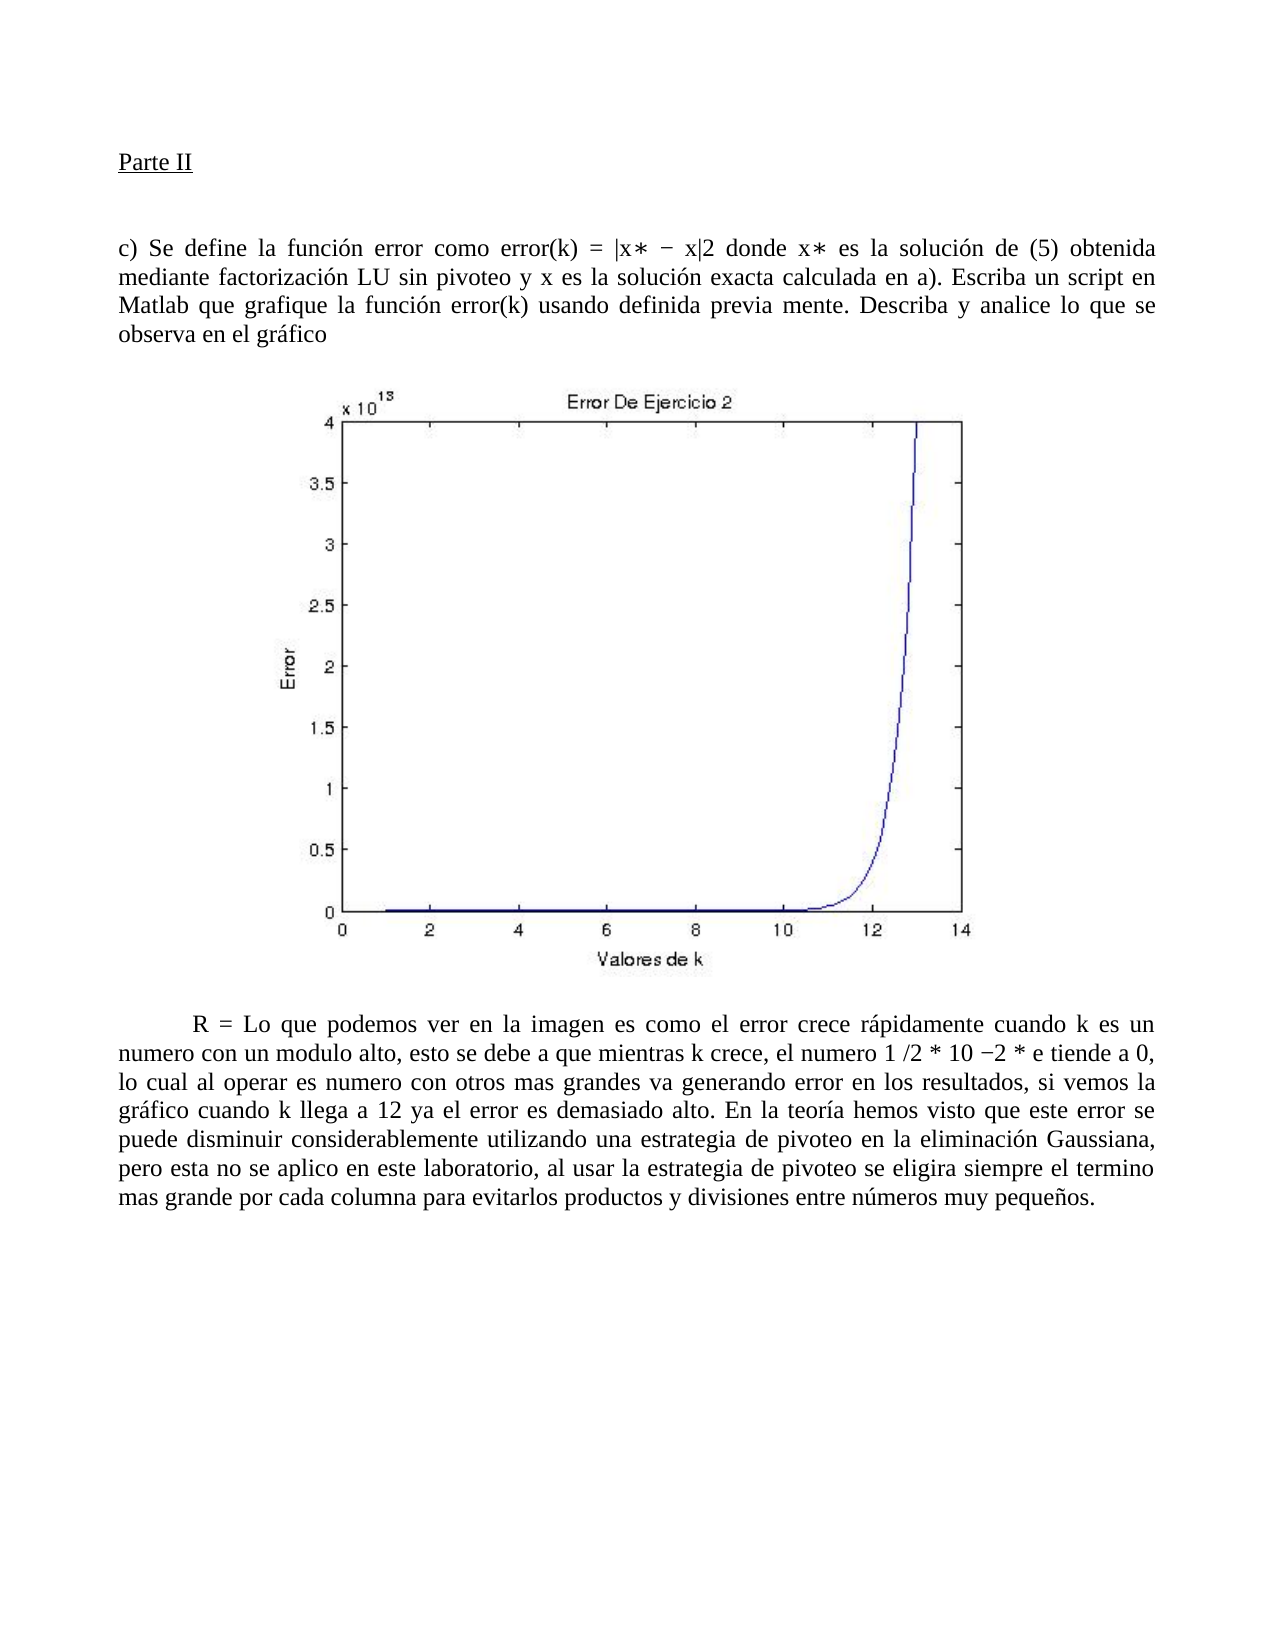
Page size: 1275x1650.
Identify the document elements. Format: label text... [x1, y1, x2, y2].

text R = Lo que podemos ver en la imagen es como el error crece rápidamente cuando k es un numero con un modulo alto, esto se debe a que mientras k crece, el numero 1 /2 * 10 −2 * e tiende a 0, lo cual al operar es numero con otros mas grandes va generando error en los resultados, si vemos la gráfico cuando k llega a 12 ya el error es demasiado alto. En la teoría hemos visto que este error se puede disminuir considerablemente utilizando una estrategia de pivoteo en la eliminación Gaussiana, pero esta no se aplico en este laboratorio, al usar la estrategia de pivoteo se eligira siempre el termino mas grande por cada columna para evitarlos productos y divisiones entre números muy pequeños. [118, 1009, 1157, 1211]
text Parte II [118, 147, 1157, 176]
picture [237, 376, 1038, 977]
text c) Se define la función error como error(k) = |x∗ − x|2 donde x∗ es la solución de (5) obtenida mediante factorización LU sin pivoteo y x es la solución exacta calculada en a). Escriba un script en Matlab que grafique la función error(k) usando definida previa mente. Describa y analice lo que se observa en el gráfico [118, 233, 1157, 348]
